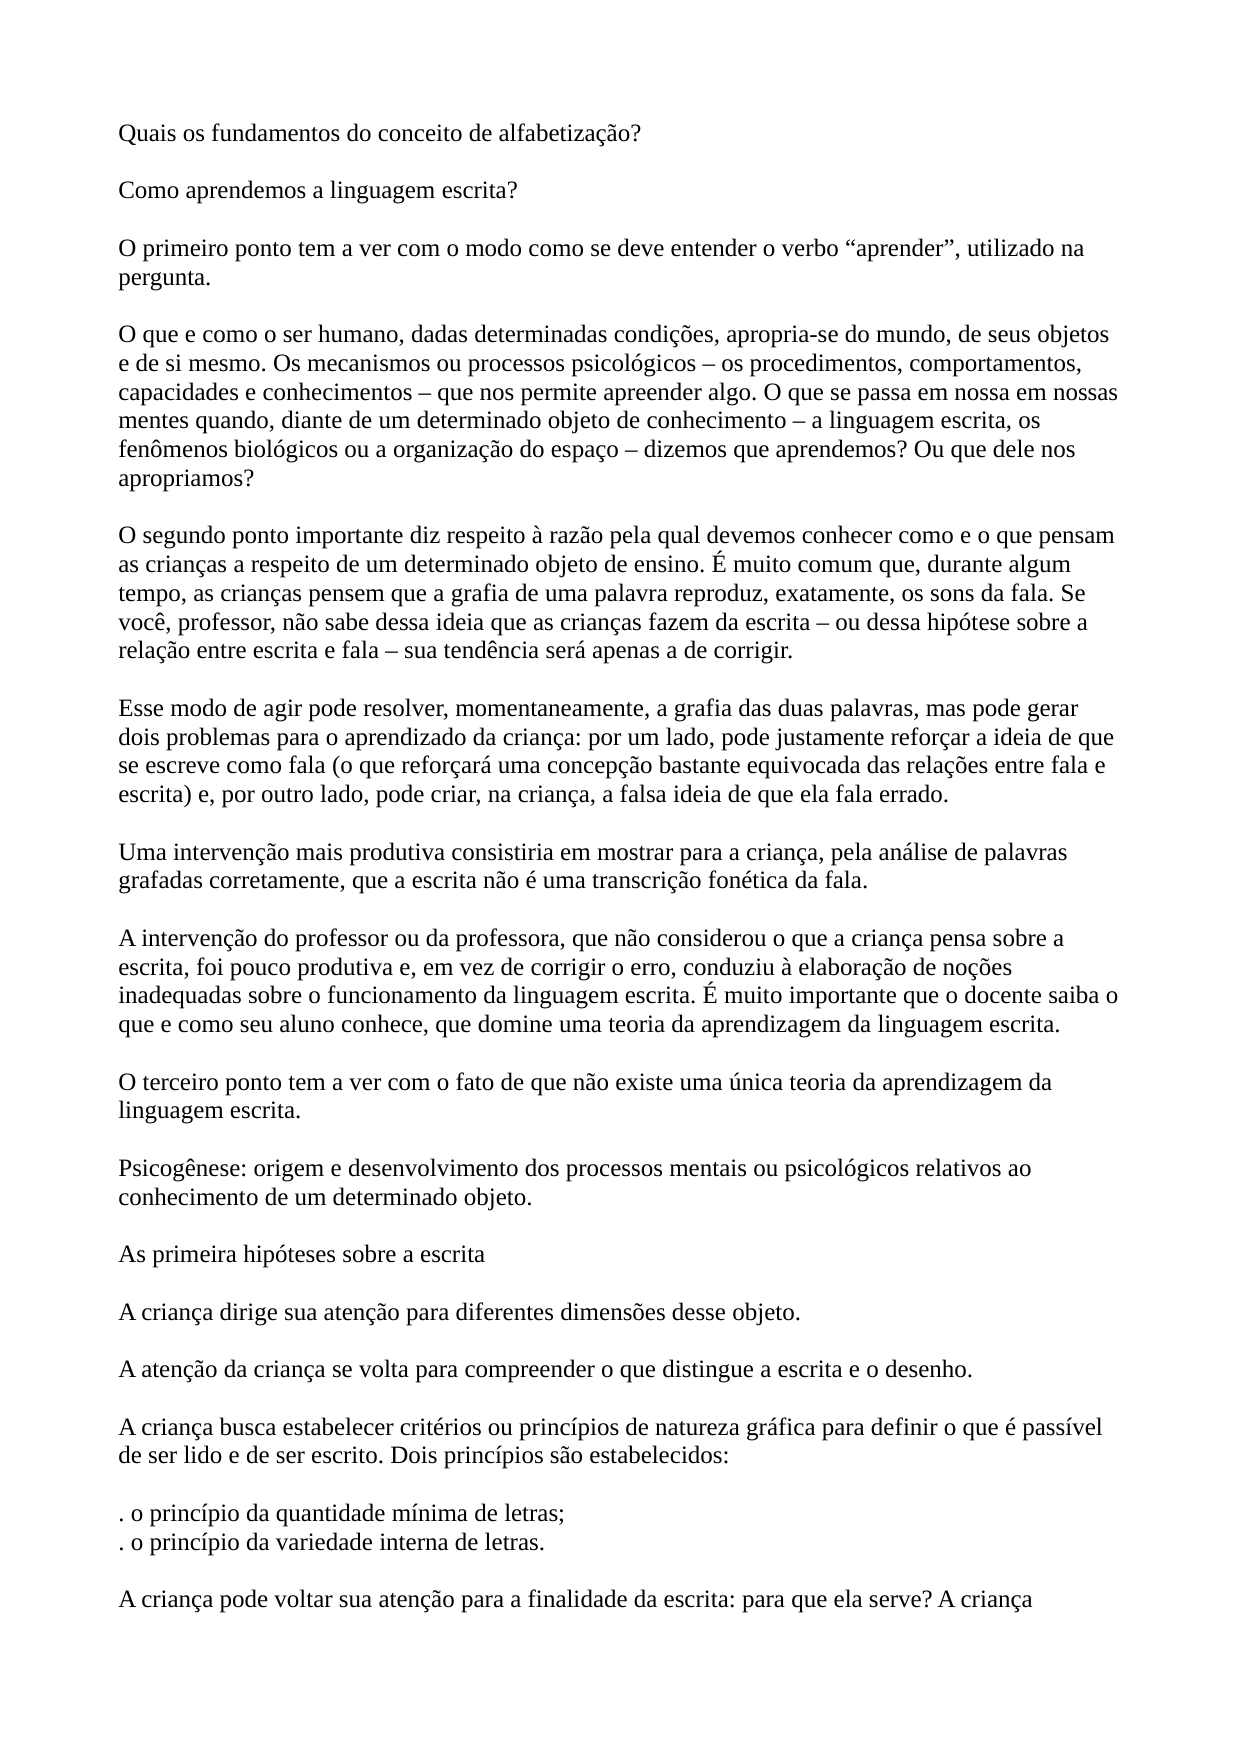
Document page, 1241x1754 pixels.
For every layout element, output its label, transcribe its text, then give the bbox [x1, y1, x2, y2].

text A criança pode voltar sua atenção para a finalidade da escrita: para que ela serve? A criança [118, 1584, 1122, 1613]
text O segundo ponto importante diz respeito à razão pela qual devemos conhecer como e o que pensam as crianças a respeito de um determinado objeto de ensino. É muito comum que, durante algum tempo, as crianças pensem que a grafia de uma palavra reproduz, exatamente, os sons da fala. Se você, professor, não sabe dessa ideia que as crianças fazem da escrita – ou dessa hipótese sobre a relação entre escrita e fala – sua tendência será apenas a de corrigir. [118, 521, 1122, 664]
text O primeiro ponto tem a ver com o modo como se deve entender o verbo “aprender”, utilizado na pergunta. [118, 233, 1122, 291]
text . o princípio da variedade interna de letras. [118, 1527, 1122, 1556]
text Esse modo de agir pode resolver, momentaneamente, a grafia das duas palavras, mas pode gerar dois problemas para o aprendizado da criança: por um lado, pode justamente reforçar a ideia de que se escreve como fala (o que reforçará uma concepção bastante equivocada das relações entre fala e escrita) e, por outro lado, pode criar, na criança, a falsa ideia de que ela fala errado. [118, 693, 1122, 808]
text Uma intervenção mais produtiva consistiria em mostrar para a criança, pela análise de palavras grafadas corretamente, que a escrita não é uma transcrição fonética da fala. [118, 837, 1122, 894]
text O terceiro ponto tem a ver com o fato de que não existe uma única teoria da aprendizagem da linguagem escrita. [118, 1067, 1122, 1124]
text Quais os fundamentos do conceito de alfabetização? [118, 118, 1122, 147]
text Psicogênese: origem e desenvolvimento dos processos mentais ou psicológicos relativos ao conhecimento de um determinado objeto. [118, 1153, 1122, 1211]
text Como aprendemos a linguagem escrita? [118, 176, 1122, 204]
text A atenção da criança se volta para compreender o que distingue a escrita e o desenho. [118, 1354, 1122, 1383]
text As primeira hipóteses sobre a escrita [118, 1239, 1122, 1268]
text A criança dirige sua atenção para diferentes dimensões desse objeto. [118, 1297, 1122, 1326]
text . o princípio da quantidade mínima de letras; [118, 1498, 1122, 1527]
text A criança busca estabelecer critérios ou princípios de natureza gráfica para definir o que é passível de ser lido e de ser escrito. Dois princípios são estabelecidos: [118, 1412, 1122, 1469]
text O que e como o ser humano, dadas determinadas condições, apropria-se do mundo, de seus objetos e de si mesmo. Os mecanismos ou processos psicológicos – os procedimentos, comportamentos, capacidades e conhecimentos – que nos permite apreender algo. O que se passa em nossa em nossas mentes quando, diante de um determinado objeto de conhecimento – a linguagem escrita, os fenômenos biológicos ou a organização do espaço – dizemos que aprendemos? Ou que dele nos apropriamos? [118, 319, 1122, 492]
text A intervenção do professor ou da professora, que não considerou o que a criança pensa sobre a escrita, foi pouco produtiva e, em vez de corrigir o erro, conduziu à elaboração de noções inadequadas sobre o funcionamento da linguagem escrita. É muito importante que o docente saiba o que e como seu aluno conhece, que domine uma teoria da aprendizagem da linguagem escrita. [118, 923, 1122, 1038]
